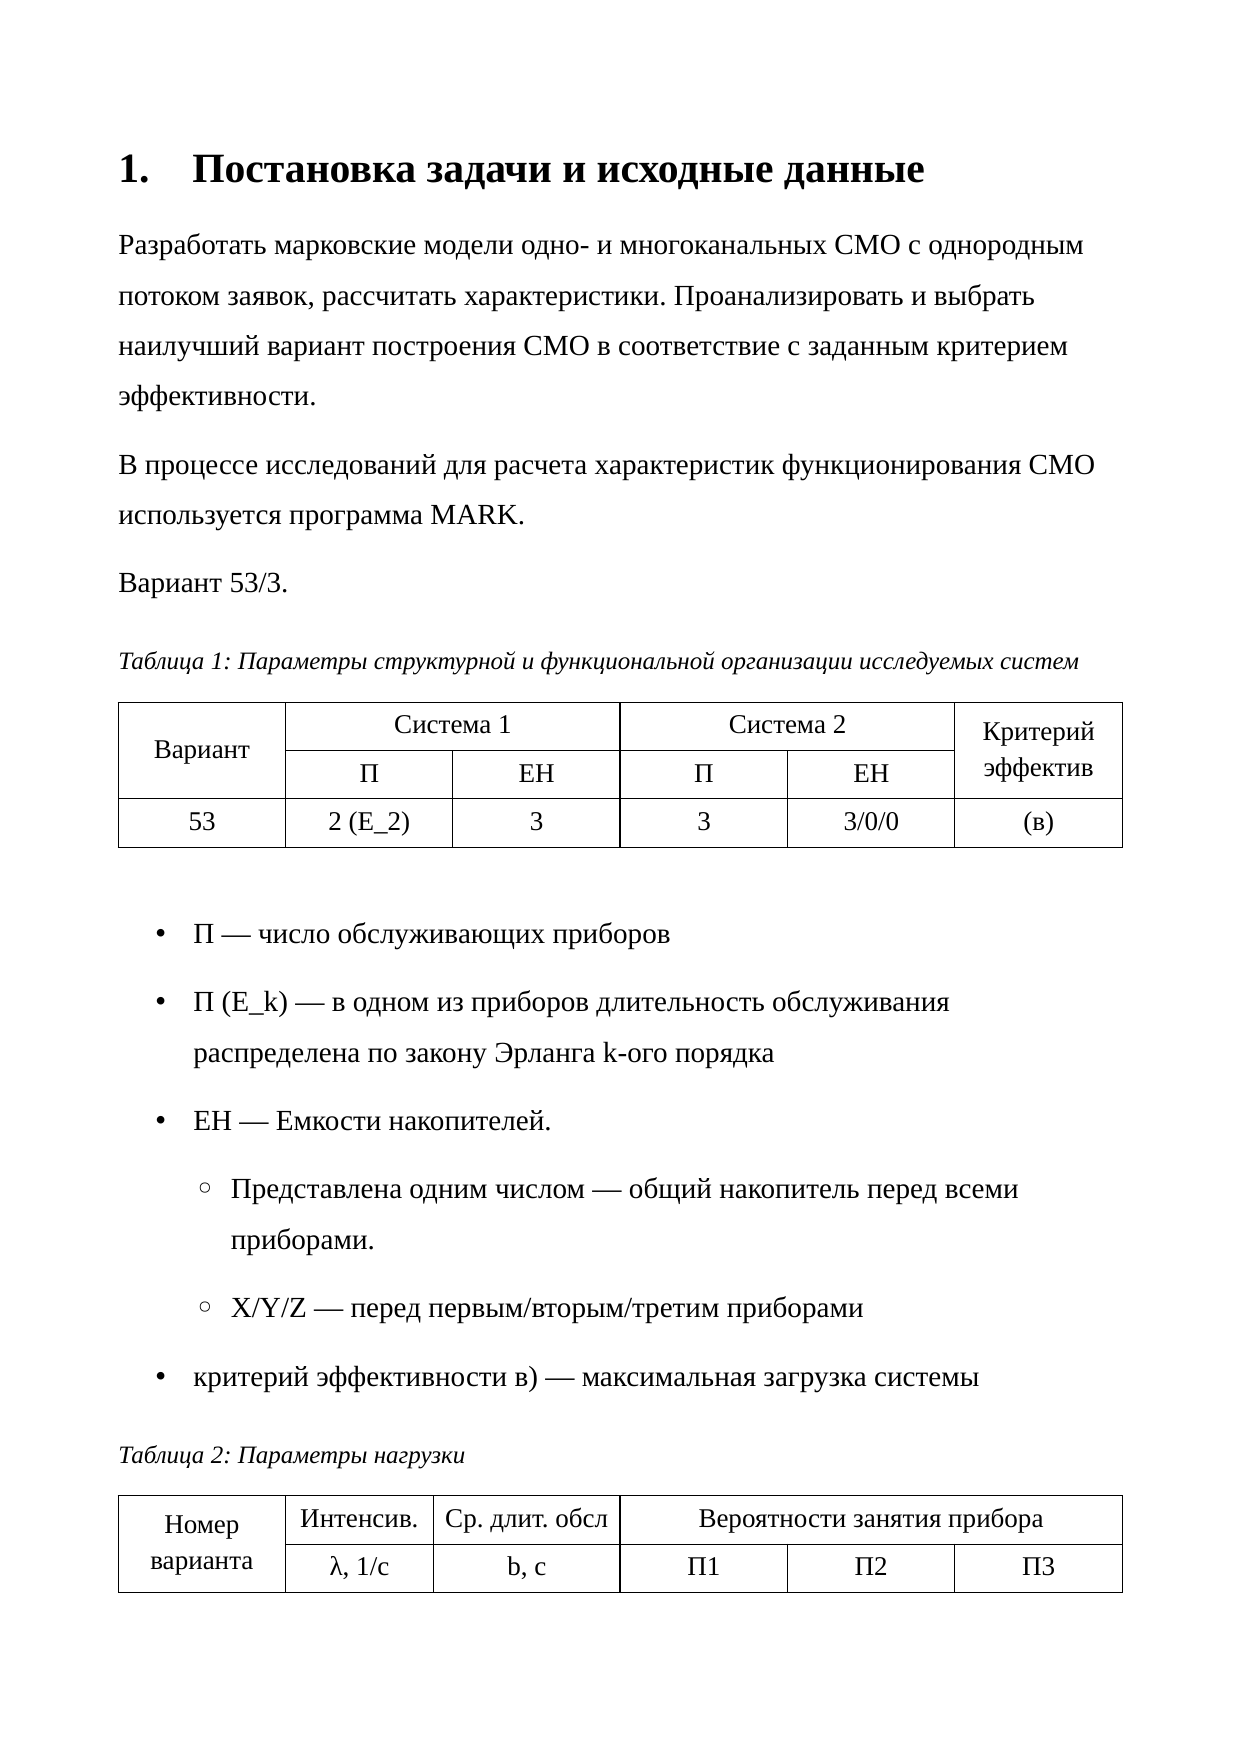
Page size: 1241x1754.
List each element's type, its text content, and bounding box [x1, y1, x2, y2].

table_header Система 1 [286, 703, 619, 750]
table_cell П2 [788, 1545, 954, 1592]
table_header Ср. длит. обсл [434, 1496, 619, 1543]
table_cell 3 [621, 799, 787, 847]
table_cell П3 [955, 1545, 1122, 1592]
list П — число обслуживающих приборов [156, 916, 1122, 949]
table_cell ЕН [788, 751, 954, 798]
table_cell П [286, 751, 452, 798]
table_header Вероятности занятия прибора [621, 1496, 1122, 1543]
table_cell 2 (E_2) [286, 799, 452, 847]
table_cell 53 [119, 799, 285, 847]
table_header Номер варианта [119, 1496, 285, 1592]
table_header Интенсив. [286, 1496, 433, 1543]
table_cell 3 [453, 799, 619, 847]
text Таблица 1: Параметры структурной и функциональной организации исследуемых систем [118, 646, 1122, 675]
list X/Y/Z — перед первым/вторым/третим приборами [193, 1290, 1122, 1324]
text Разработать марковские модели одно- и многоканальных СМО с однородным потоком заявок, рассчитать характеристики. Проанализировать и выбрать наилучший вариант построения СМО в соответствие с заданным критерием эффективности. [118, 227, 1122, 412]
table_header Критерий эффектив [955, 703, 1122, 798]
text В процессе исследований для расчета характеристик функционирования СМО используется программа MARK. [118, 447, 1122, 531]
table_cell 3/0/0 [788, 799, 954, 847]
table_header Система 2 [621, 703, 954, 750]
text Таблица 2: Параметры нагрузки [118, 1440, 1122, 1468]
table_cell b, с [434, 1545, 619, 1592]
table_cell (в) [955, 799, 1122, 847]
table_cell ЕН [453, 751, 619, 798]
list П (E_k) — в одном из приборов длительность обслуживания распределена по закону Эрланга k-ого порядка [156, 984, 1122, 1068]
table_cell П1 [621, 1545, 787, 1592]
subtitle Постановка задачи и исходные данные [118, 143, 1122, 191]
table_header Вариант [119, 703, 285, 798]
text Вариант 53/3. [118, 565, 1122, 599]
table_cell П [621, 751, 787, 798]
list Представлена одним числом — общий накопитель перед всеми приборами. [193, 1172, 1122, 1256]
table_cell λ, 1/с [286, 1545, 433, 1592]
list ЕН — Емкости накопителей. [156, 1103, 1122, 1137]
list критерий эффективности в) — максимальная загрузка системы [156, 1359, 1122, 1392]
